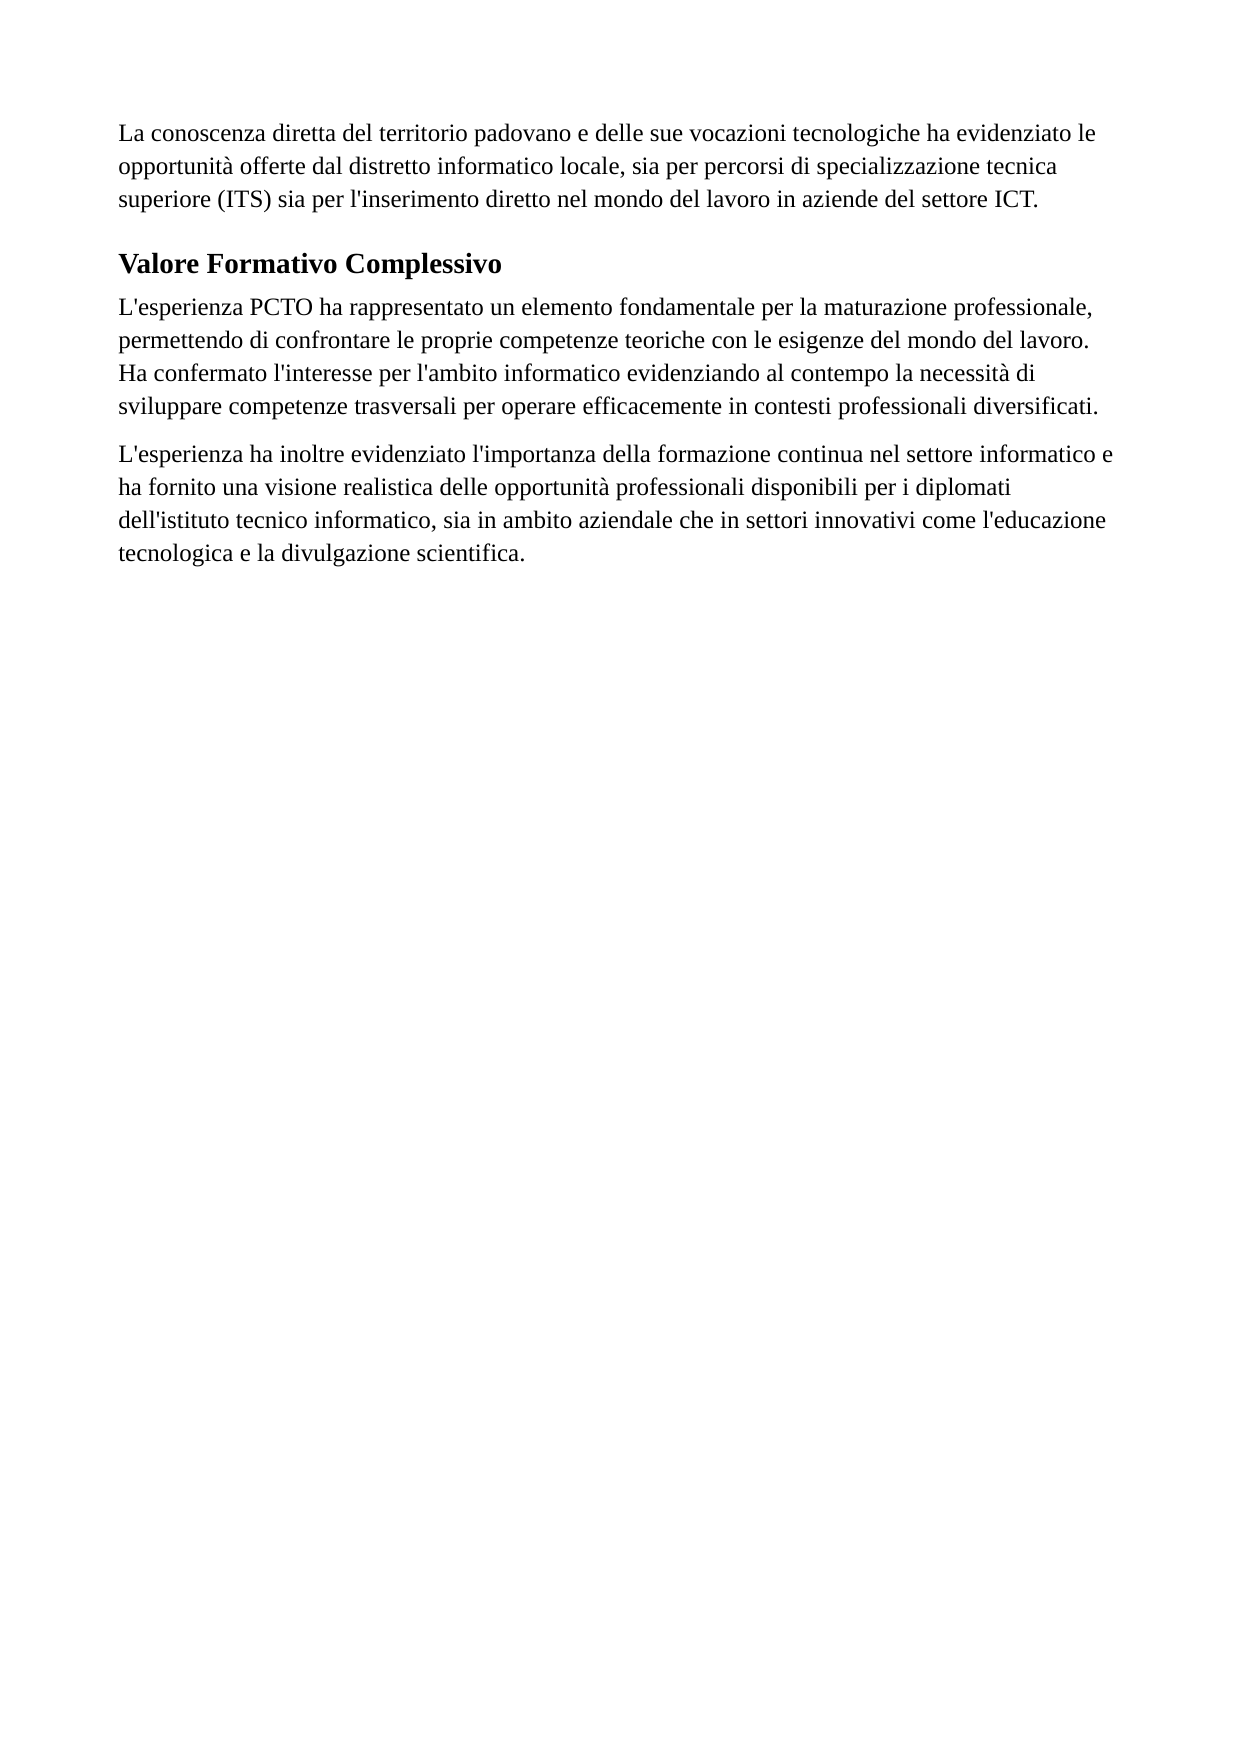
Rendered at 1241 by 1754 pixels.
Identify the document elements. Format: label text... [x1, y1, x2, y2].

text L'esperienza PCTO ha rappresentato un elemento fondamentale per la maturazione professionale, permettendo di confrontare le proprie competenze teoriche con le esigenze del mondo del lavoro. Ha confermato l'interesse per l'ambito informatico evidenziando al contempo la necessità di sviluppare competenze trasversali per operare efficacemente in contesti professionali diversificati. [118, 292, 1122, 420]
text La conoscenza diretta del territorio padovano e delle sue vocazioni tecnologiche ha evidenziato le opportunità offerte dal distretto informatico locale, sia per percorsi di specializzazione tecnica superiore (ITS) sia per l'inserimento diretto nel mondo del lavoro in aziende del settore ICT. [118, 118, 1122, 213]
subtitle Valore Formativo Complessivo [118, 246, 1122, 280]
text L'esperienza ha inoltre evidenziato l'importanza della formazione continua nel settore informatico e ha fornito una visione realistica delle opportunità professionali disponibili per i diplomati dell'istituto tecnico informatico, sia in ambito aziendale che in settori innovativi come l'educazione tecnologica e la divulgazione scientifica. [118, 439, 1122, 567]
